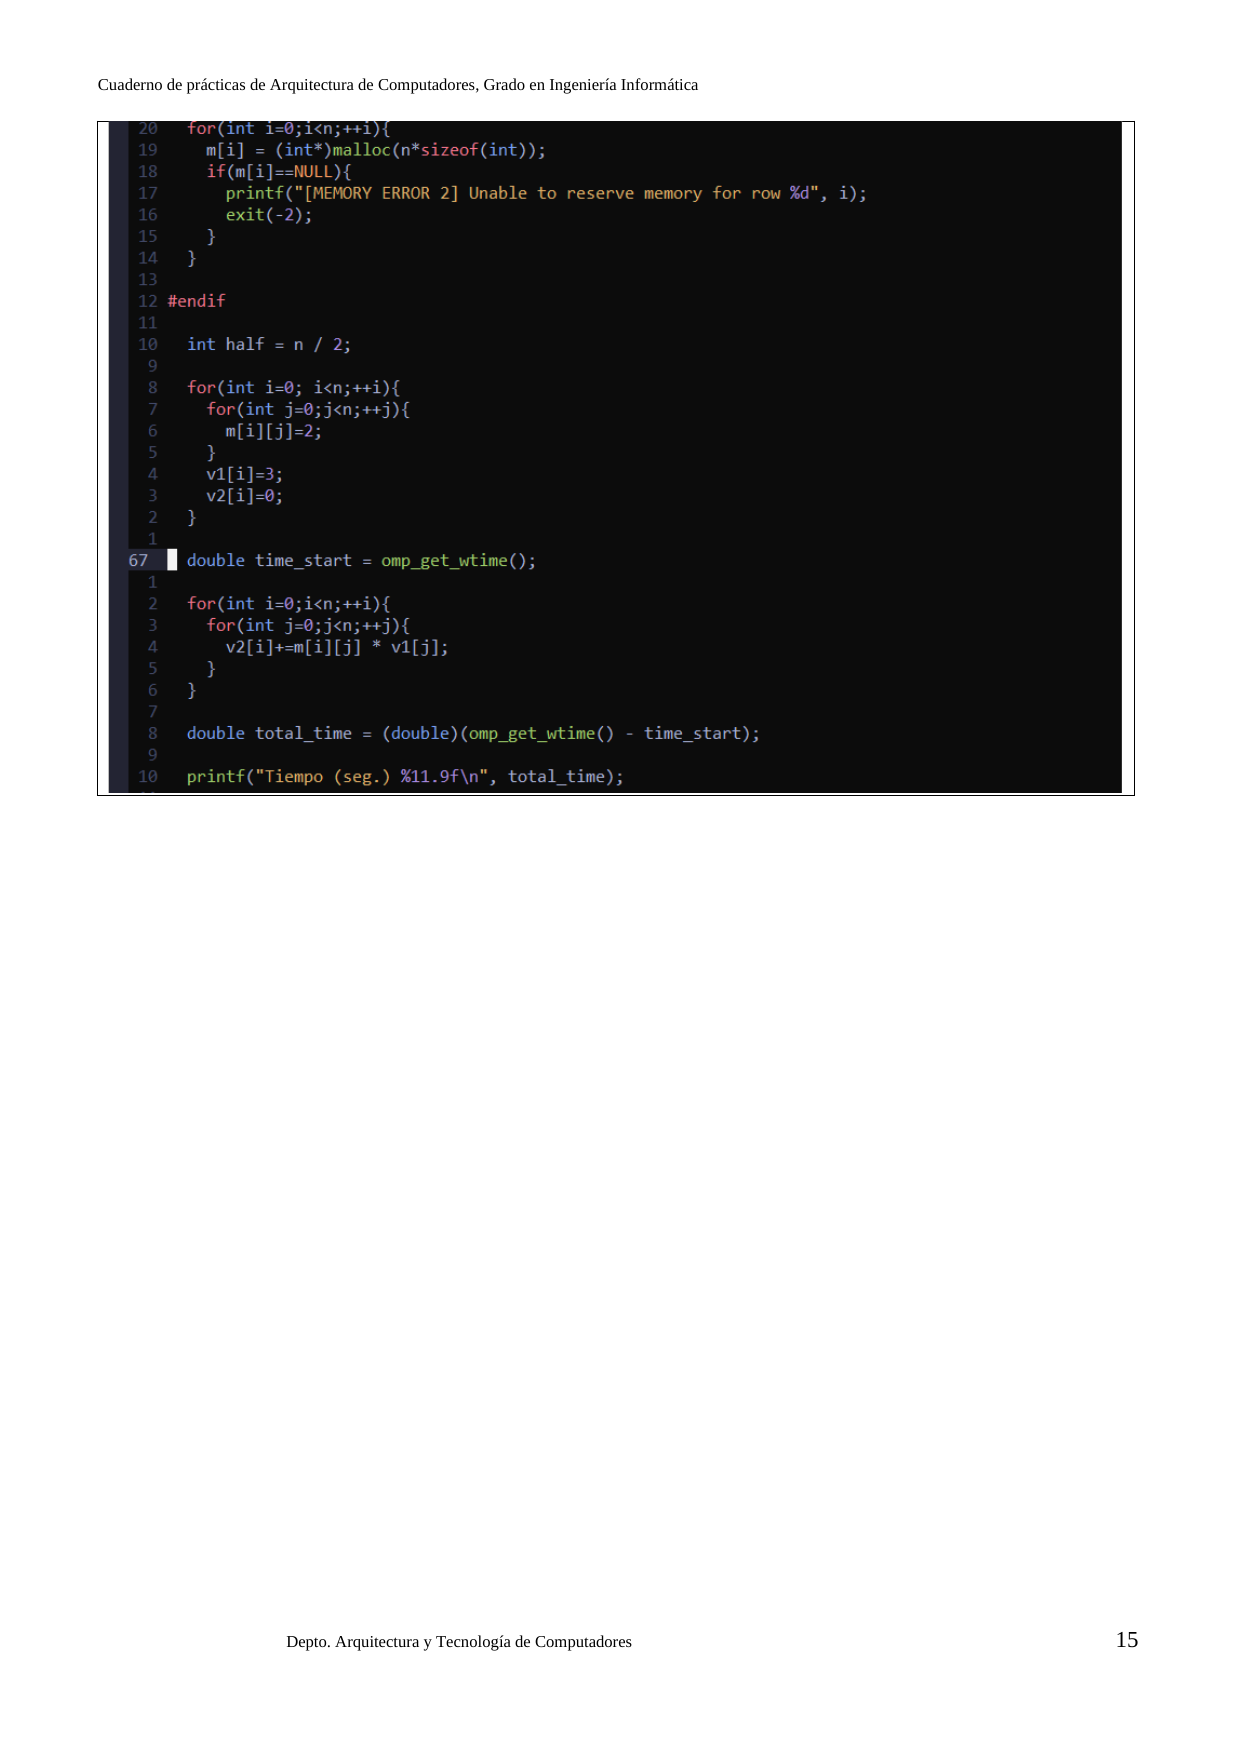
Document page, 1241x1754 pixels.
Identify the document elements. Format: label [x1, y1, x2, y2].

table_header [98, 122, 1134, 795]
